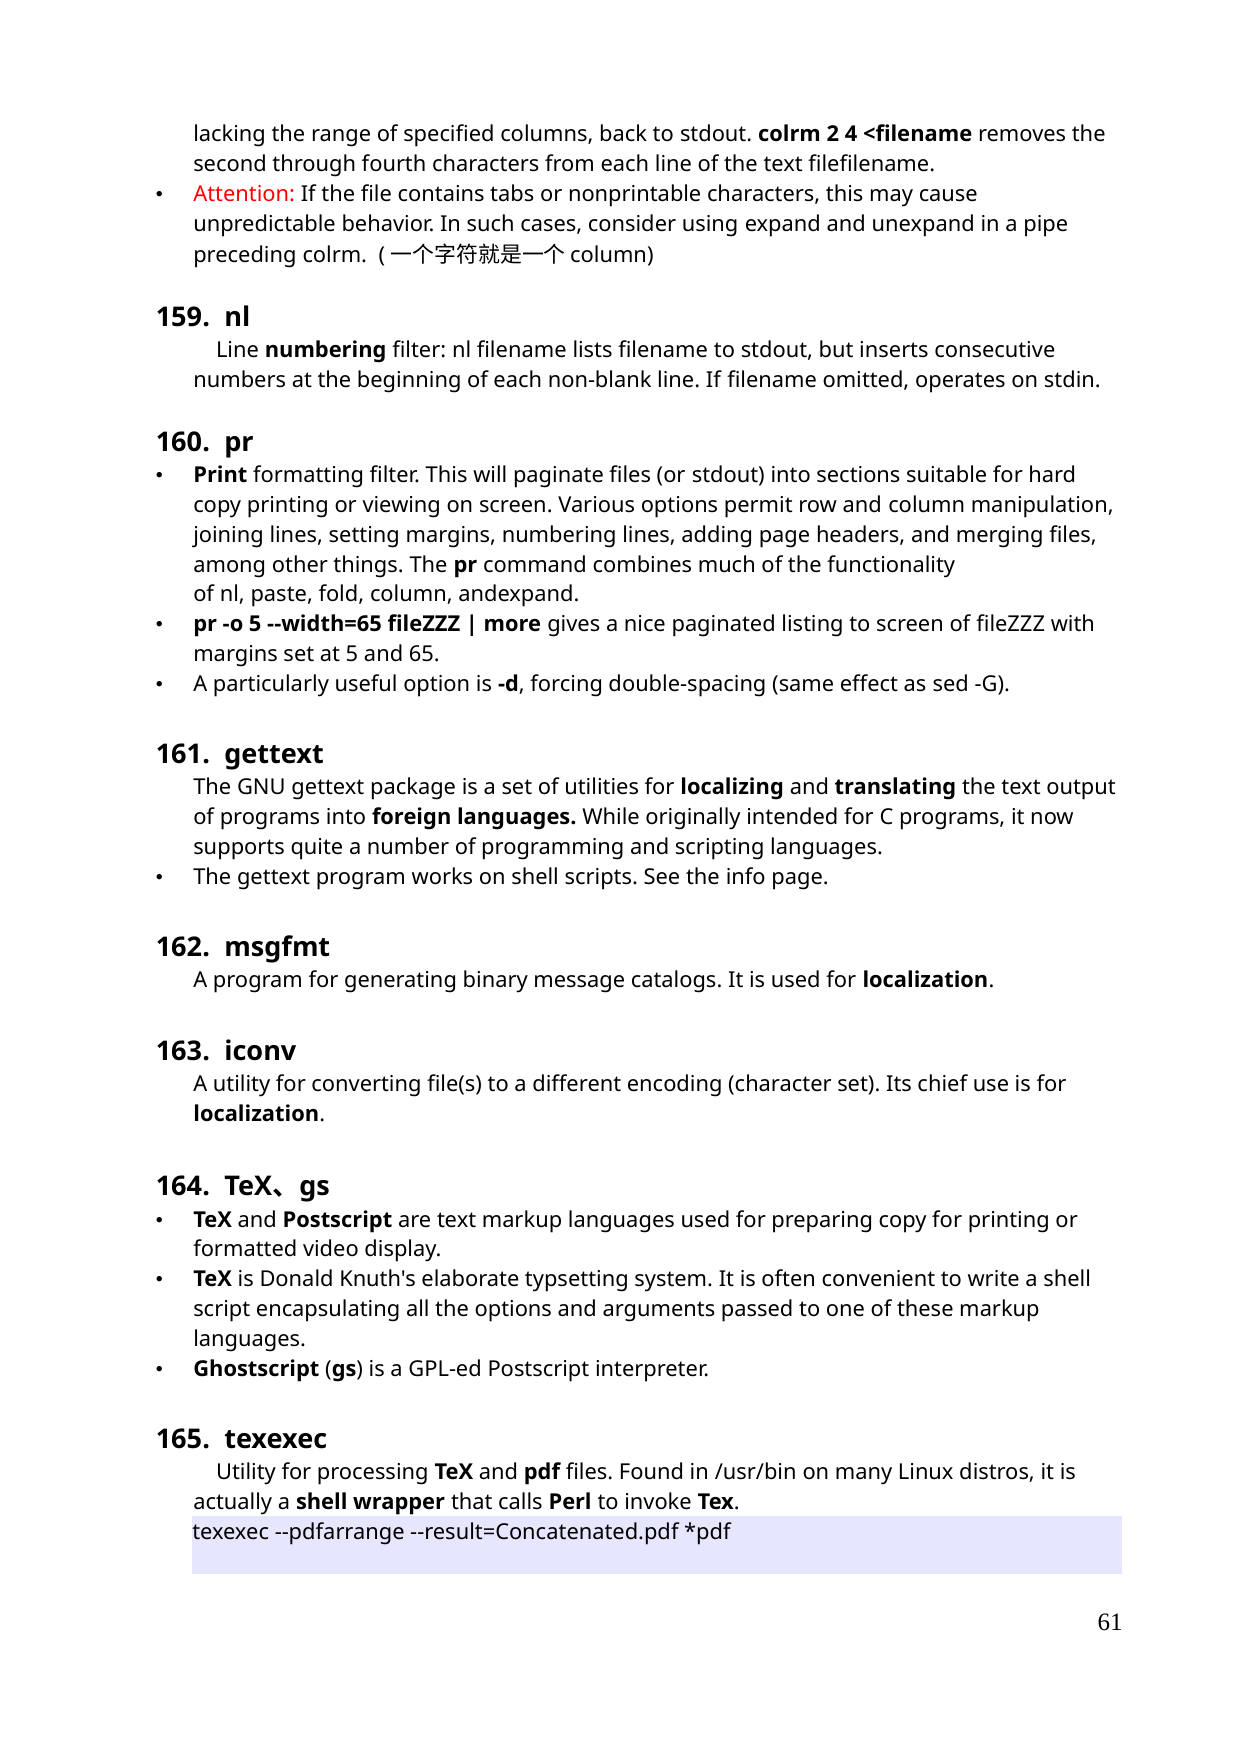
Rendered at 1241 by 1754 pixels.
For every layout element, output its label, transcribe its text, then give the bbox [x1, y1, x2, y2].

list iconv [156, 1031, 1122, 1068]
list A program for generating binary message catalogs. It is used for localization. [156, 964, 1122, 994]
list pr [156, 422, 1122, 459]
list Ghostscript (gs) is a GPL-ed Postscript interpreter. [156, 1353, 1122, 1382]
list pr -o 5 --width=65 fileZZZ | more gives a nice paginated listing to screen of fileZZZ with margins set at 5 and 65. [156, 608, 1122, 668]
list nl [156, 297, 1122, 334]
list Line numbering filter: nl filename lists filename to stdout, but inserts consecutive numbers at the beginning of each non-blank line. If filename omitted, operates on stdin. [156, 334, 1122, 394]
list TeX is Donald Knuth's elaborate typsetting system. It is often convenient to write a shell script encapsulating all the options and arguments passed to one of these markup languages. [156, 1263, 1122, 1353]
list Print formatting filter. This will paginate files (or stdout) into sections suitable for hard copy printing or viewing on screen. Various options permit row and column manipulation, joining lines, setting margins, numbering lines, adding page headers, and merging files, among other things. The pr command combines much of the functionality of nl, paste, fold, column, andexpand. [156, 459, 1122, 608]
list lacking the range of specified columns, back to stdout. colrm 2 4 <filename removes the second through fourth characters from each line of the text filefilename. [156, 118, 1122, 178]
list TeX、gs [156, 1164, 1122, 1204]
list texexec [156, 1419, 1122, 1456]
list The gettext program works on shell scripts. See the info page. [156, 861, 1122, 891]
list texexec --pdfarrange --result=Concatenated.pdf *pdf [192, 1516, 1122, 1546]
list Utility for processing TeX and pdf files. Found in /usr/bin on many Linux distros, it is actually a shell wrapper that calls Perl to invoke Tex. [156, 1456, 1122, 1516]
list gettext [156, 734, 1122, 771]
list A particularly useful option is -d, forcing double-spacing (same effect as sed -G). [156, 668, 1122, 698]
list TeX and Postscript are text markup languages used for preparing copy for printing or formatted video display. [156, 1204, 1122, 1263]
list Attention: If the file contains tabs or nonprintable characters, this may cause unpredictable behavior. In such cases, consider using expand and unexpand in a pipe preceding colrm. ( 一个字符就是一个column) [156, 178, 1122, 269]
list msgfmt [156, 927, 1122, 964]
list A utility for converting file(s) to a different encoding (character set). Its chief use is for localization. [156, 1068, 1122, 1127]
list The GNU gettext package is a set of utilities for localizing and translating the text output of programs into foreign languages. While originally intended for C programs, it now supports quite a number of programming and scripting languages. [156, 771, 1122, 861]
